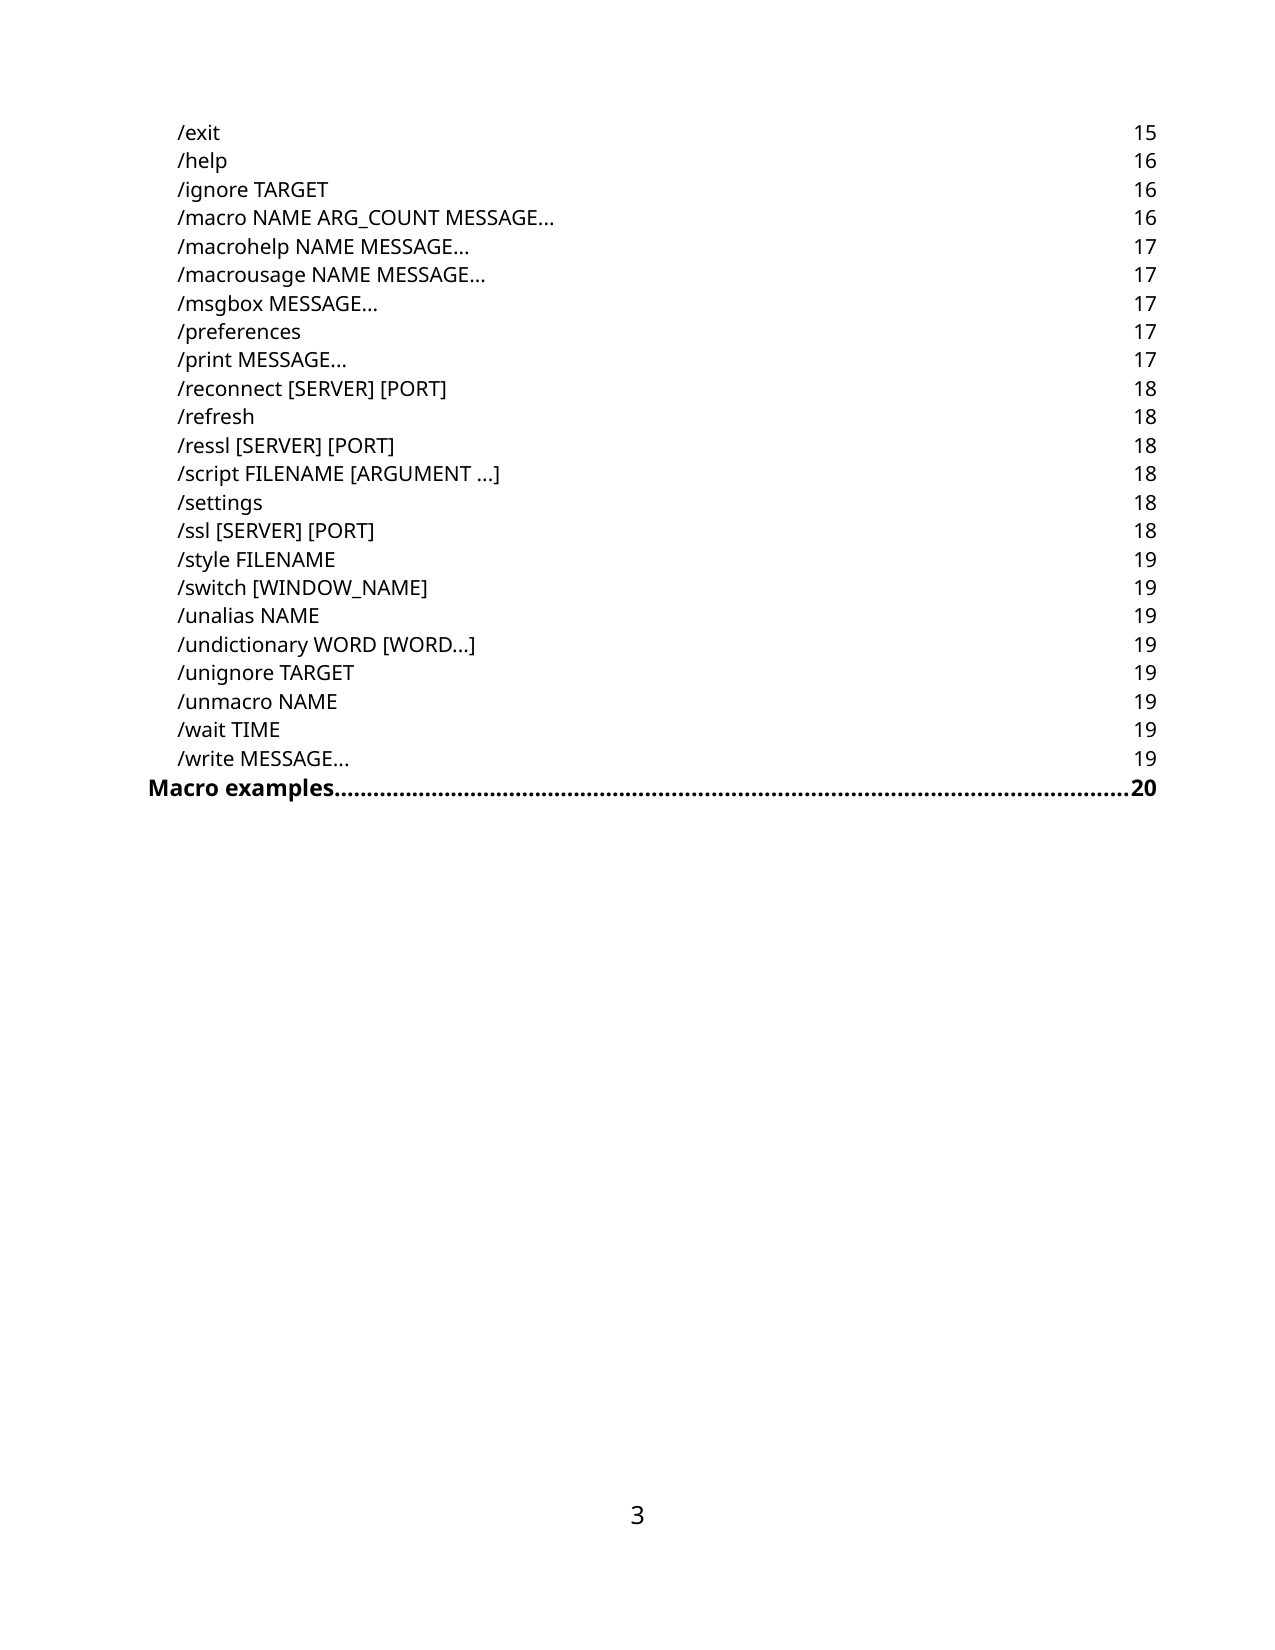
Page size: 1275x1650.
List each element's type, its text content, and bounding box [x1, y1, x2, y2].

text Macro examples 20 [148, 772, 1157, 803]
text /script FILENAME [ARGUMENT ...] 18 [177, 459, 1157, 488]
text /macrousage NAME MESSAGE... 17 [177, 260, 1157, 289]
text /ressl [SERVER] [PORT] 18 [177, 431, 1157, 459]
text /help 16 [177, 147, 1157, 175]
text /macrohelp NAME MESSAGE... 17 [177, 232, 1157, 260]
text /unignore TARGET 19 [177, 658, 1157, 687]
text /switch [WINDOW_NAME] 19 [177, 573, 1157, 602]
text /exit 15 [177, 118, 1157, 147]
text /ssl [SERVER] [PORT] 18 [177, 516, 1157, 545]
text /unmacro NAME 19 [177, 687, 1157, 715]
text /refresh 18 [177, 402, 1157, 431]
text /settings 18 [177, 488, 1157, 516]
text /print MESSAGE... 17 [177, 346, 1157, 374]
text /style FILENAME 19 [177, 545, 1157, 573]
text /ignore TARGET 16 [177, 175, 1157, 203]
text /write MESSAGE... 19 [177, 744, 1157, 772]
text /wait TIME 19 [177, 715, 1157, 744]
text /undictionary WORD [WORD...] 19 [177, 630, 1157, 658]
text /macro NAME ARG_COUNT MESSAGE... 16 [177, 203, 1157, 232]
text /reconnect [SERVER] [PORT] 18 [177, 374, 1157, 402]
text /preferences 17 [177, 317, 1157, 346]
text /msgbox MESSAGE... 17 [177, 289, 1157, 317]
text /unalias NAME 19 [177, 602, 1157, 630]
